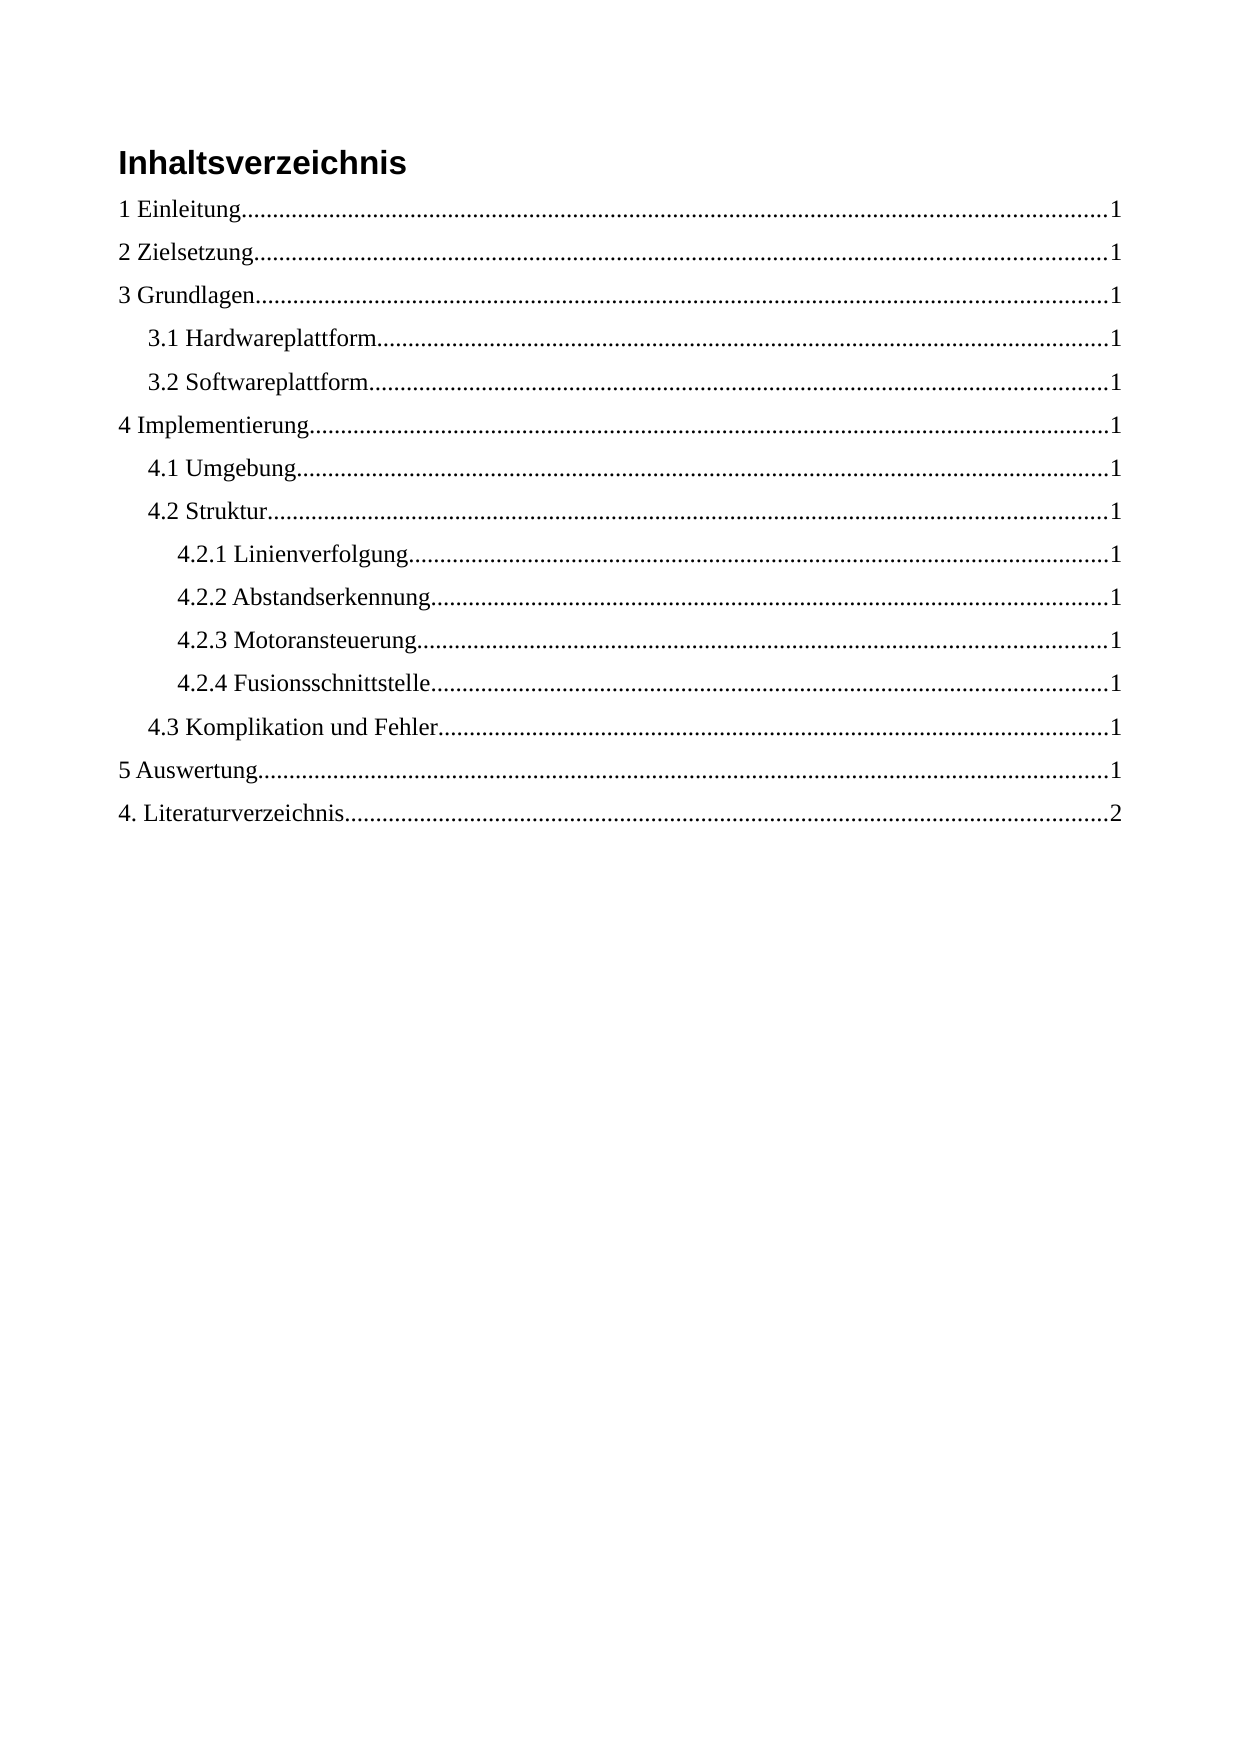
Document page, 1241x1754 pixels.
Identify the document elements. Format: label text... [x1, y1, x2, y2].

text 4.2.3 Motoransteuerung 1 [177, 625, 1122, 654]
text 4.2.2 Abstandserkennung 1 [177, 582, 1122, 611]
text 4.3 Komplikation und Fehler 1 [148, 712, 1122, 740]
text 3.2 Softwareplattform 1 [148, 367, 1122, 395]
subtitle Inhaltsverzeichnis [118, 143, 1122, 182]
text 5 Auswertung 1 [118, 755, 1122, 783]
text 1 Einleitung 1 [118, 194, 1122, 223]
text 4.2.1 Linienverfolgung 1 [177, 539, 1122, 568]
text 4.1 Umgebung 1 [148, 453, 1122, 482]
text 3.1 Hardwareplattform 1 [148, 323, 1122, 352]
text 4 Implementierung 1 [118, 410, 1122, 438]
text 4. Literaturverzeichnis 2 [118, 798, 1122, 827]
text 3 Grundlagen 1 [118, 280, 1122, 309]
text 4.2.4 Fusionsschnittstelle 1 [177, 668, 1122, 697]
text 4.2 Struktur 1 [148, 496, 1122, 525]
text 2 Zielsetzung 1 [118, 237, 1122, 266]
